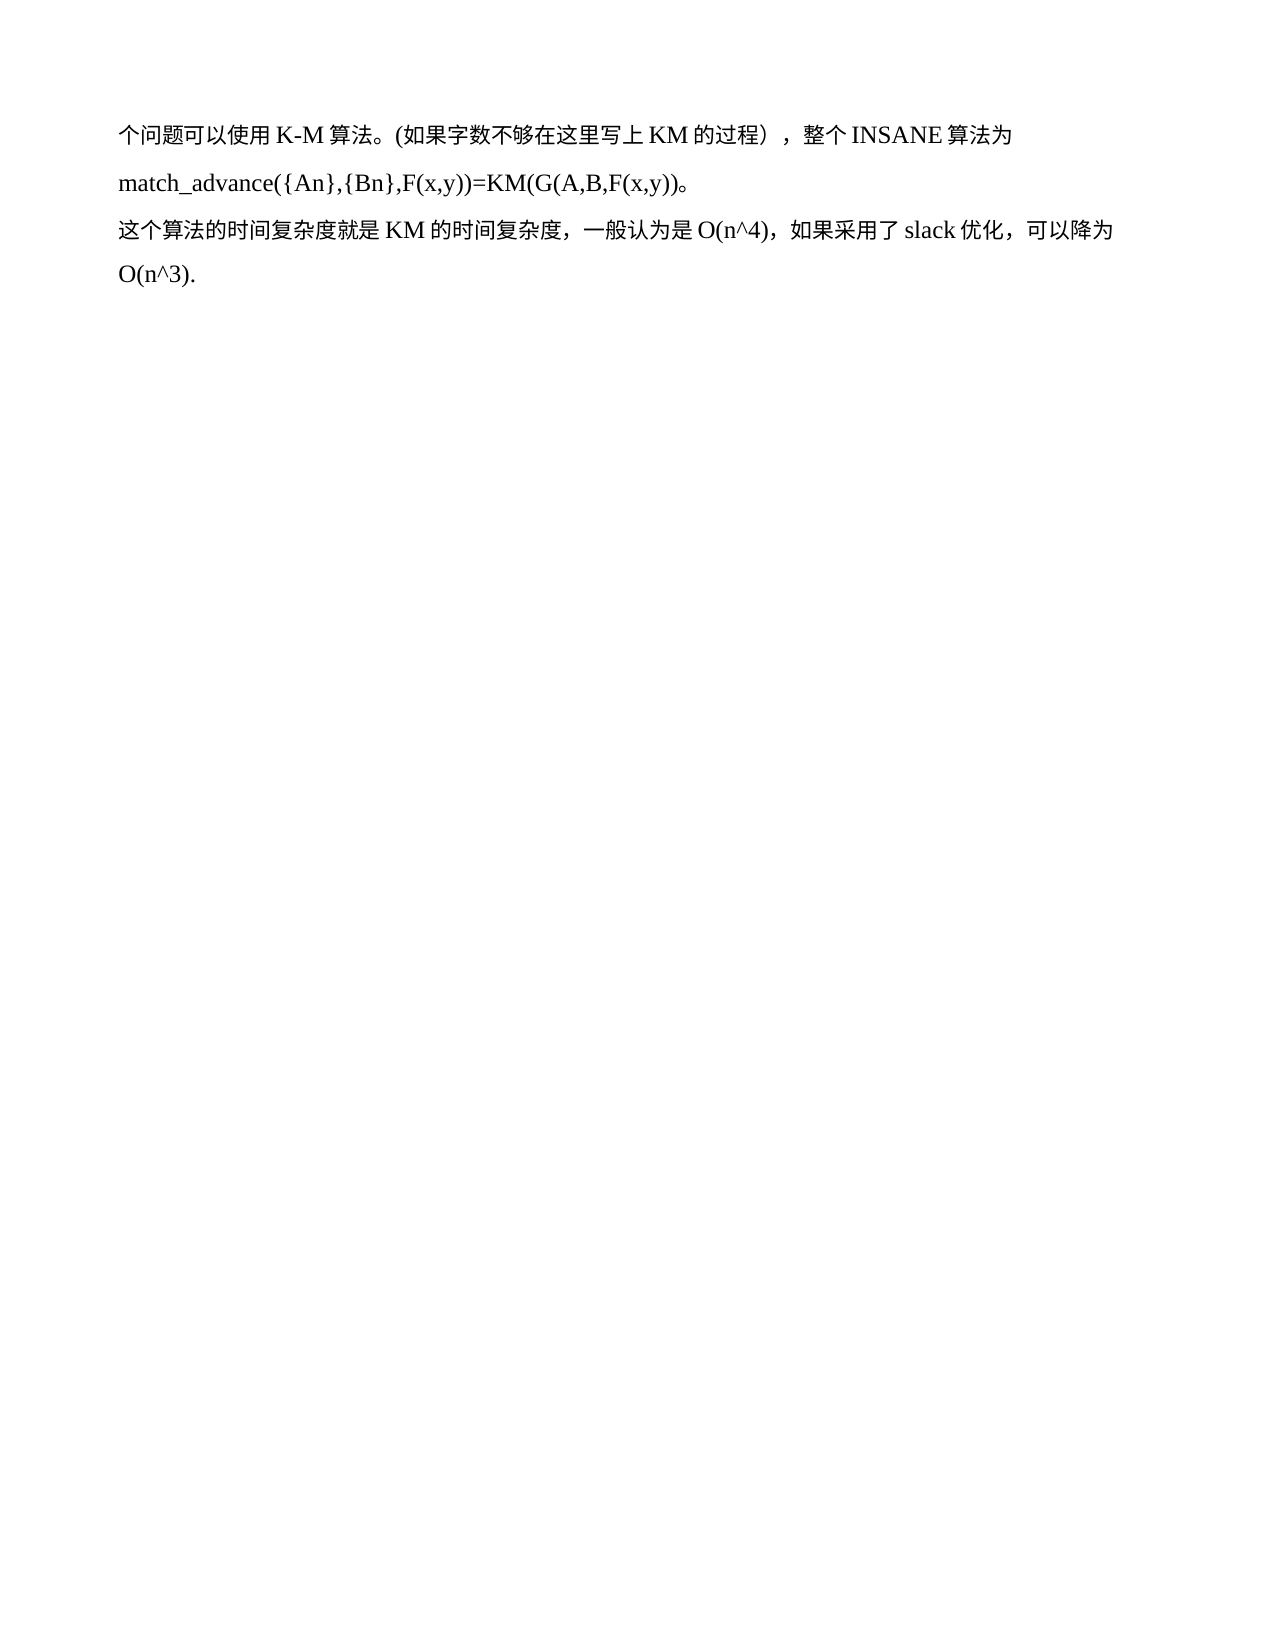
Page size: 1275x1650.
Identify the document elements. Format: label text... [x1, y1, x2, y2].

list 个问题可以使用K-M算法。(如果字数不够在这里写上KM的过程），整个INSANE算法为 match_advance({An},{Bn},F(x,y))=KM(G(A,B,F(x,y))。 [118, 118, 1157, 197]
list 这个算法的时间复杂度就是KM的时间复杂度，一般认为是O(n^4)，如果采用了slack优化，可以降为O(n^3). [118, 213, 1157, 288]
